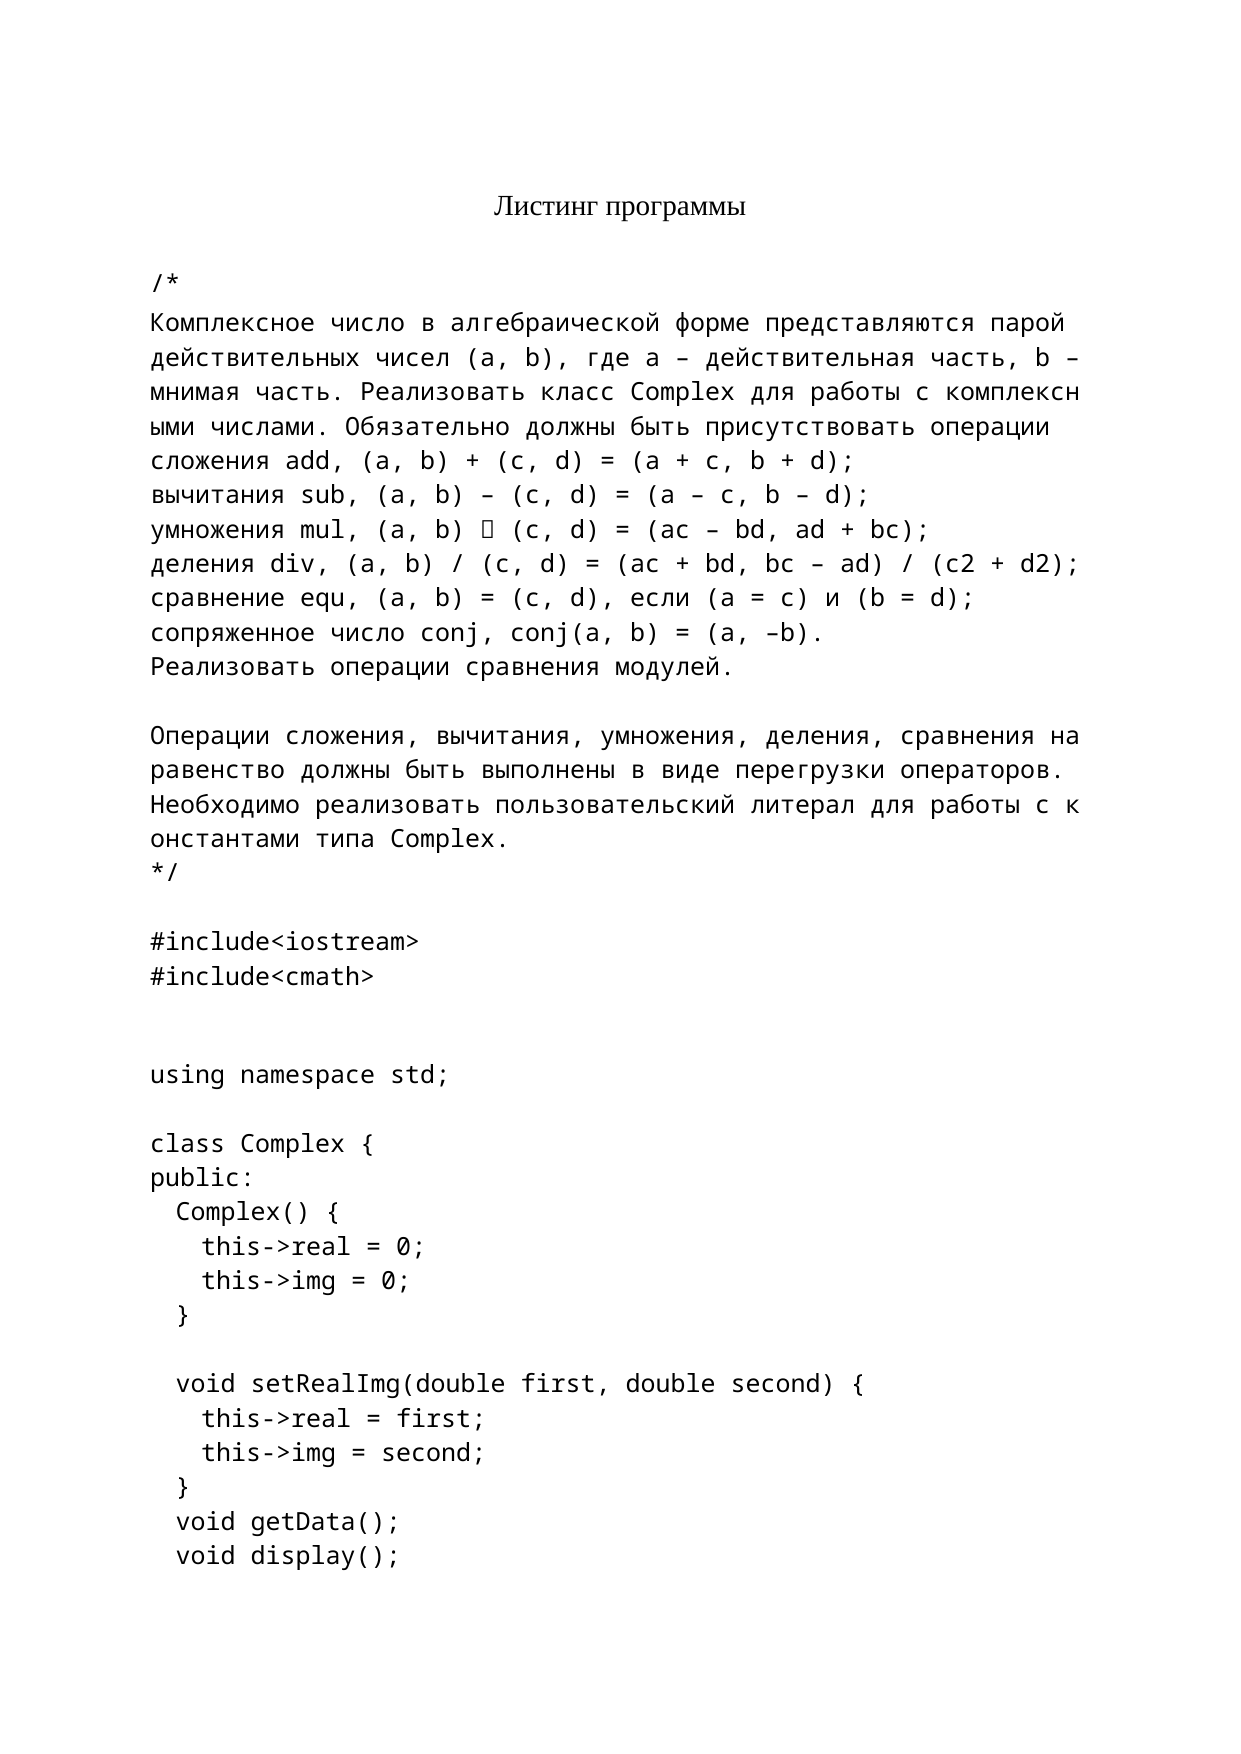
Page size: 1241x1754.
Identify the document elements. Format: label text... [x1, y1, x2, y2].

text using namespace std; [150, 1056, 1090, 1091]
text } [150, 1297, 1090, 1331]
text this->real = 0; [150, 1228, 1090, 1262]
text this->real = first; [150, 1400, 1090, 1434]
text this->img = 0; [150, 1262, 1090, 1297]
text */ [150, 855, 1090, 889]
text public: [150, 1159, 1090, 1194]
text void getData(); [150, 1503, 1090, 1537]
text #include<iostream> [150, 923, 1090, 958]
text Реализовать операции сравнения модулей. [150, 648, 1090, 683]
text this->img = second; [150, 1434, 1090, 1469]
text Листинг программы [150, 188, 1090, 222]
text вычитания sub, (a, b) – (c, d) = (a – c, b – d); [150, 477, 1090, 511]
text сложения add, (a, b) + (c, d) = (a + c, b + d); [150, 442, 1090, 477]
text } [150, 1469, 1090, 1503]
text void display(); [150, 1537, 1090, 1572]
text void setRealImg(double first, double second) { [150, 1366, 1090, 1400]
text деления div, (a, b) / (c, d) = (ac + bd, bc – ad) / (c2 + d2); [150, 545, 1090, 580]
text умножения mul, (a, b)  (c, d) = (ac – bd, ad + bc); [150, 511, 1090, 545]
text class Complex { [150, 1125, 1090, 1159]
text сопряженное число conj, conj(a, b) = (a, –b). [150, 614, 1090, 648]
text /* [150, 266, 1090, 300]
text Комплексное число в алгебраической форме представляются парой действительных чисел (a, b), где a – действительная часть, b – мнимая часть. Реализовать класс Complex для работы с комплексными числами. Обязательно должны быть присутствовать операции [150, 305, 1090, 442]
text Необходимо реализовать пользовательский литерал для работы с константами типа Complex. [150, 786, 1090, 855]
text Complex() { [150, 1194, 1090, 1228]
text #include<cmath> [150, 958, 1090, 992]
text сравнение equ, (a, b) = (c, d), если (a = c) и (b = d); [150, 580, 1090, 614]
text Операции сложения, вычитания, умножения, деления, сравнения на равенство должны быть выполнены в виде перегрузки операторов. [150, 717, 1090, 786]
